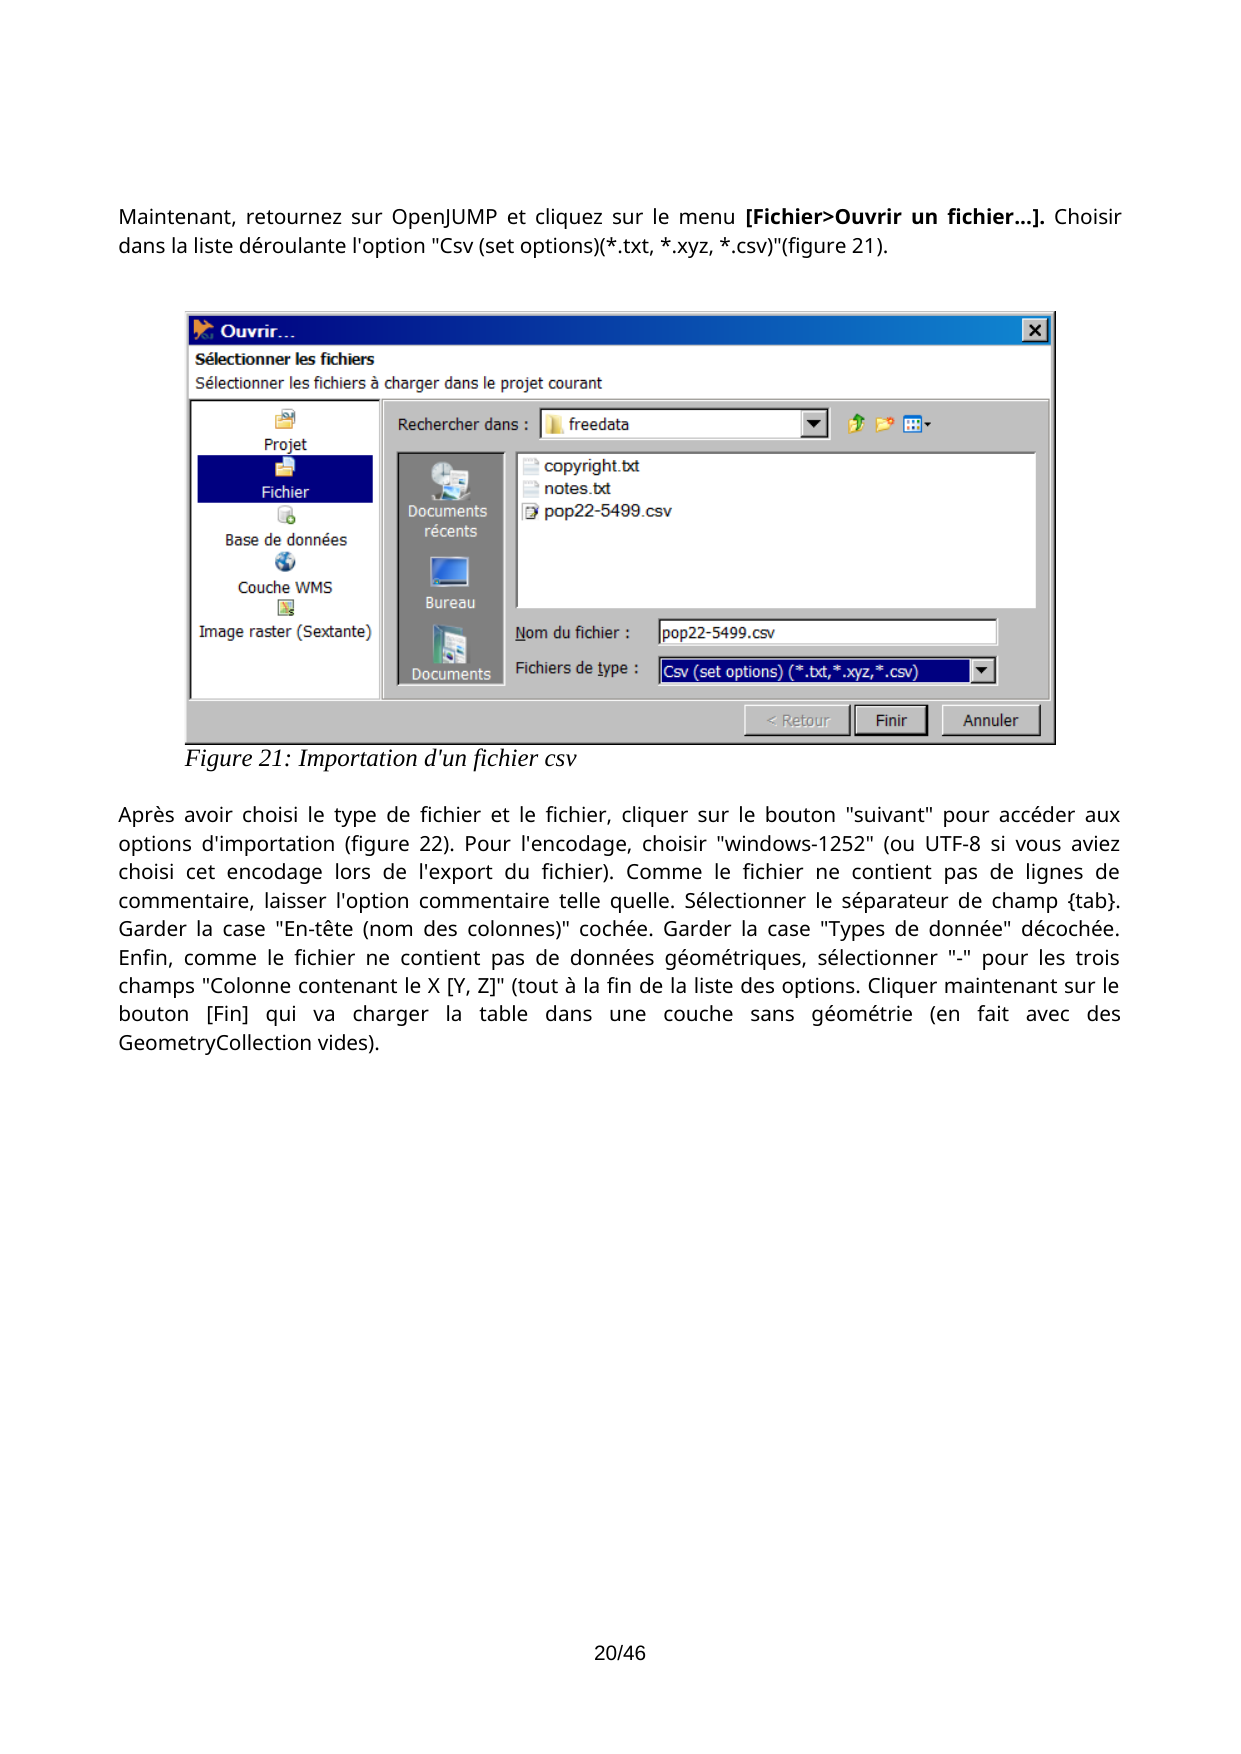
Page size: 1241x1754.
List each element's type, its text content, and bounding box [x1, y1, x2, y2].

text Figure 21: Importation d'un fichier csv [184, 745, 1056, 772]
picture [184, 311, 1056, 745]
text Après avoir choisi le type de fichier et le fichier, cliquer sur le bouton "suivant" pour accéder aux options d'importation (figure 22). Pour l'encodage, choisir "windows-1252" (ou UTF-8 si vous aviez choisi cet encodage lors de l'export du fichier). Comme le fichier ne contient pas de lignes de commentaire, laisser l'option commentaire telle quelle. Sélectionner le séparateur de champ {tab}. Garder la case "En-tête (nom des colonnes)" cochée. Garder la case "Types de donnée" décochée. Enfin, comme le fichier ne contient pas de données géométriques, sélectionner "-" pour les trois champs "Colonne contenant le X [Y, Z]" (tout à la fin de la liste des options. Cliquer maintenant sur le bouton [Fin] qui va charger la table dans une couche sans géométrie (en fait avec des GeometryCollection vides). [118, 801, 1122, 1056]
text Maintenant, retournez sur OpenJUMP et cliquez sur le menu [Fichier>Ouvrir un fichier...]. Choisir dans la liste déroulante l'option "Csv (set options)(*.txt, *.xyz, *.csv)"(figure 21). [118, 202, 1122, 259]
